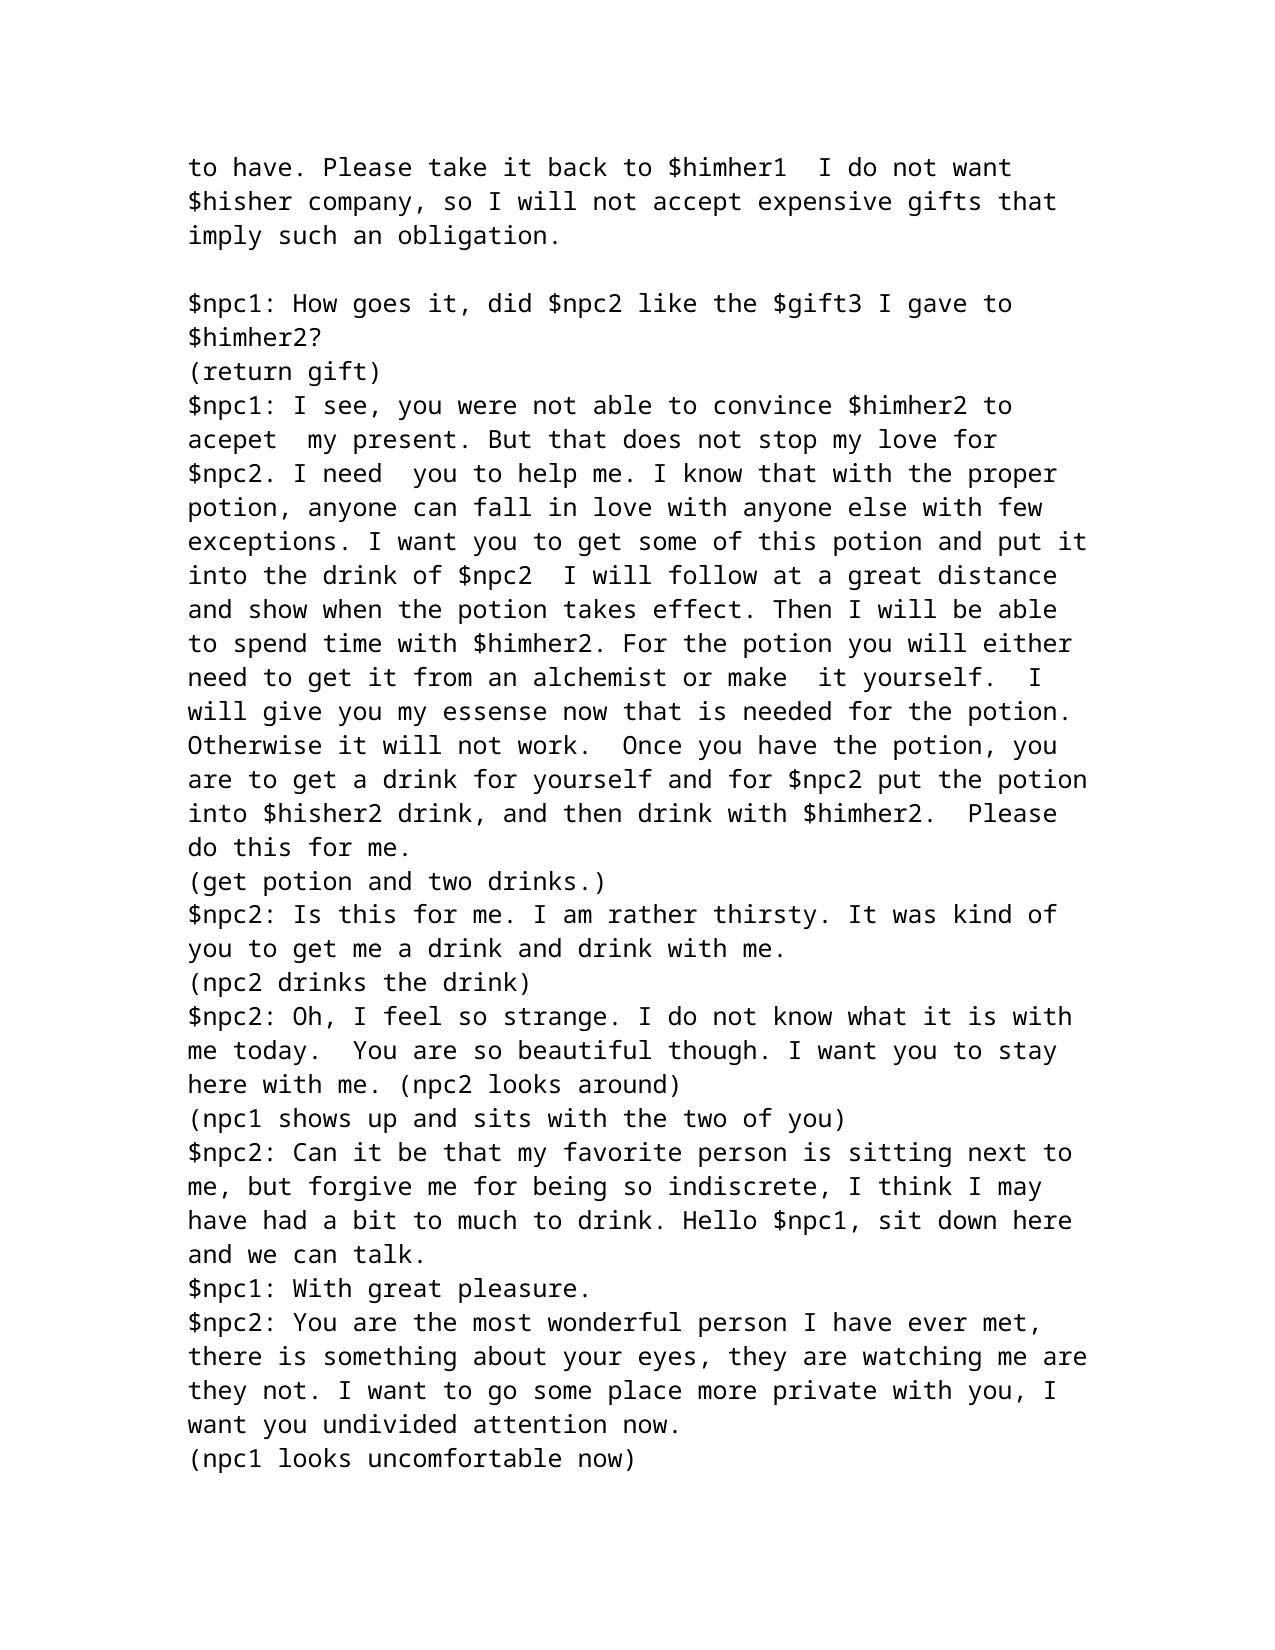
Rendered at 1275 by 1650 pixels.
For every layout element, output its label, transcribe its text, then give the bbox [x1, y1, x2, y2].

text $npc2: Is this for me. I am rather thirsty. It was kind of you to get me a drink and drink with me. [187, 897, 1087, 965]
text $npc1: How goes it, did $npc2 like the $gift3 I gave to $himher2? [187, 286, 1087, 354]
text (npc1 looks uncomfortable now) [187, 1440, 1087, 1474]
text (return gift) [187, 354, 1087, 388]
text $npc2: You are the most wonderful person I have ever met, there is something about your eyes, they are watching me are they not. I want to go some place more private with you, I want you undivided attention now. [187, 1304, 1087, 1440]
text (get potion and two drinks.) [187, 863, 1087, 897]
text (npc2 drinks the drink) [187, 965, 1087, 999]
text to have. Please take it back to $himher1 I do not want $hisher company, so I will not accept expensive gifts that imply such an obligation. [187, 150, 1087, 252]
text $npc2: Oh, I feel so strange. I do not know what it is with me today. You are so beautiful though. I want you to stay here with me. (npc2 looks around) [187, 999, 1087, 1101]
text $npc2: Can it be that my favorite person is sitting next to me, but forgive me for being so indiscrete, I think I may have had a bit to much to drink. Hello $npc1, sit down here and we can talk. [187, 1135, 1087, 1271]
text $npc1: With great pleasure. [187, 1271, 1087, 1304]
text (npc1 shows up and sits with the two of you) [187, 1101, 1087, 1135]
text $npc1: I see, you were not able to convince $himher2 to acepet my present. But that does not stop my love for $npc2. I need you to help me. I know that with the proper potion, anyone can fall in love with anyone else with few exceptions. I want you to get some of this potion and put it into the drink of $npc2 I will follow at a great distance and show when the potion takes effect. Then I will be able to spend time with $himher2. For the potion you will either need to get it from an alchemist or make it yourself. I will give you my essense now that is needed for the potion. Otherwise it will not work. Once you have the potion, you are to get a drink for yourself and for $npc2 put the potion into $hisher2 drink, and then drink with $himher2. Please do this for me. [187, 388, 1087, 863]
